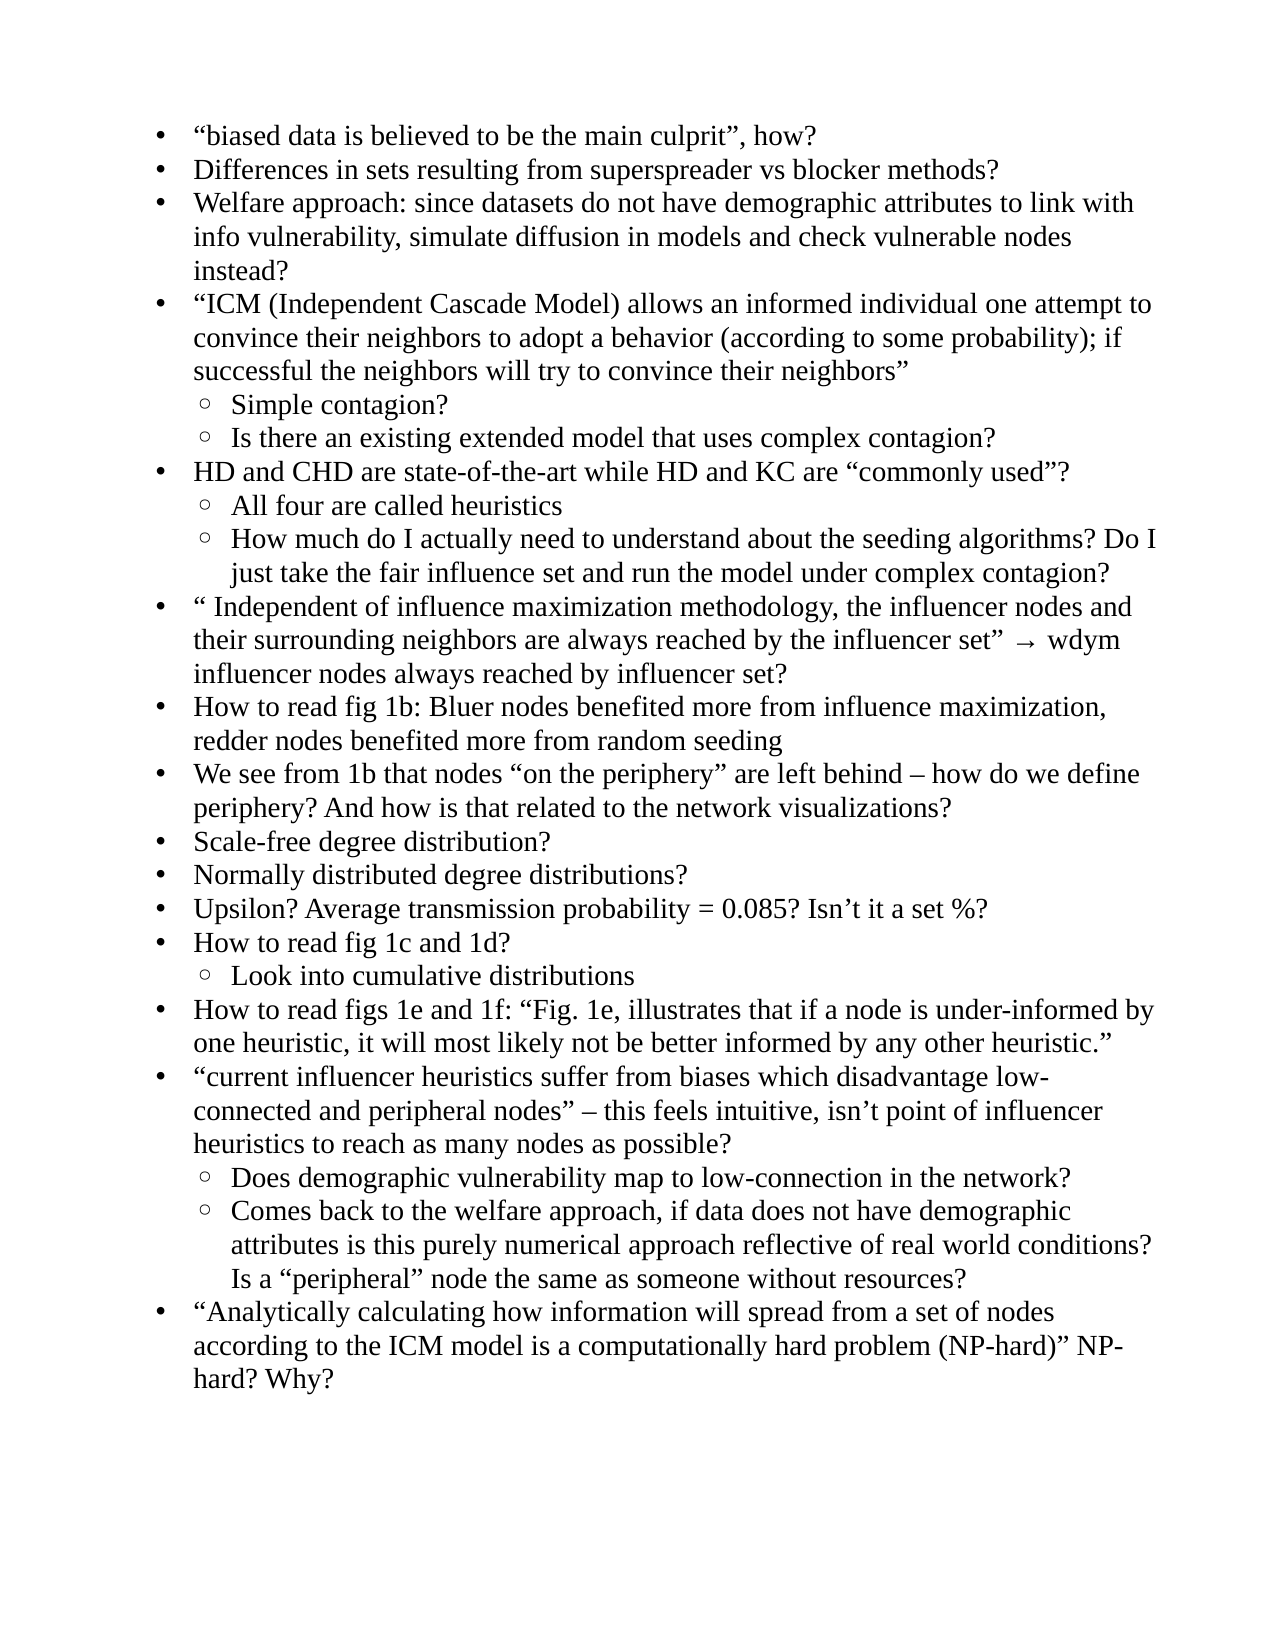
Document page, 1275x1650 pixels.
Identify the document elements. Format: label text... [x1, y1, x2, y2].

list Comes back to the welfare approach, if data does not have demographic attributes is this purely numerical approach reflective of real world conditions? Is a “peripheral” node the same as someone without resources? [193, 1193, 1157, 1294]
list HD and CHD are state-of-the-art while HD and KC are “commonly used”? [156, 454, 1157, 488]
list Is there an existing extended model that uses complex contagion? [193, 421, 1157, 454]
list We see from 1b that nodes “on the periphery” are left behind – how do we define periphery? And how is that related to the network visualizations? [156, 757, 1157, 824]
list “Analytically calculating how information will spread from a set of nodes according to the ICM model is a computationally hard problem (NP-hard)” NP-hard? Why? [156, 1294, 1157, 1395]
list How to read fig 1b: Bluer nodes benefited more from influence maximization, redder nodes benefited more from random seeding [156, 689, 1157, 757]
list Normally distributed degree distributions? [156, 857, 1157, 891]
list “ICM (Independent Cascade Model) allows an informed individual one attempt to convince their neighbors to adopt a behavior (according to some probability); if successful the neighbors will try to convince their neighbors” [156, 286, 1157, 387]
list Look into cumulative distributions [193, 958, 1157, 992]
list How much do I actually need to understand about the seeding algorithms? Do I just take the fair influence set and run the model under complex contagion? [193, 521, 1157, 589]
list “ Independent of influence maximization methodology, the influencer nodes and their surrounding neighbors are always reached by the influencer set” → wdym influencer nodes always reached by influencer set? [156, 589, 1157, 689]
list Simple contagion? [193, 387, 1157, 421]
list How to read fig 1c and 1d? [156, 925, 1157, 958]
list Differences in sets resulting from superspreader vs blocker methods? [156, 152, 1157, 185]
list Welfare approach: since datasets do not have demographic attributes to link with info vulnerability, simulate diffusion in models and check vulnerable nodes instead? [156, 185, 1157, 286]
list Scale-free degree distribution? [156, 824, 1157, 857]
list All four are called heuristics [193, 488, 1157, 521]
list “biased data is believed to be the main culprit”, how? [156, 118, 1157, 152]
list “current influencer heuristics suffer from biases which disadvantage low-connected and peripheral nodes” – this feels intuitive, isn’t point of influencer heuristics to reach as many nodes as possible? [156, 1059, 1157, 1160]
list How to read figs 1e and 1f: “Fig. 1e, illustrates that if a node is under-informed by one heuristic, it will most likely not be better informed by any other heuristic.” [156, 992, 1157, 1059]
list Does demographic vulnerability map to low-connection in the network? [193, 1160, 1157, 1193]
list Upsilon? Average transmission probability = 0.085? Isn’t it a set %? [156, 891, 1157, 925]
